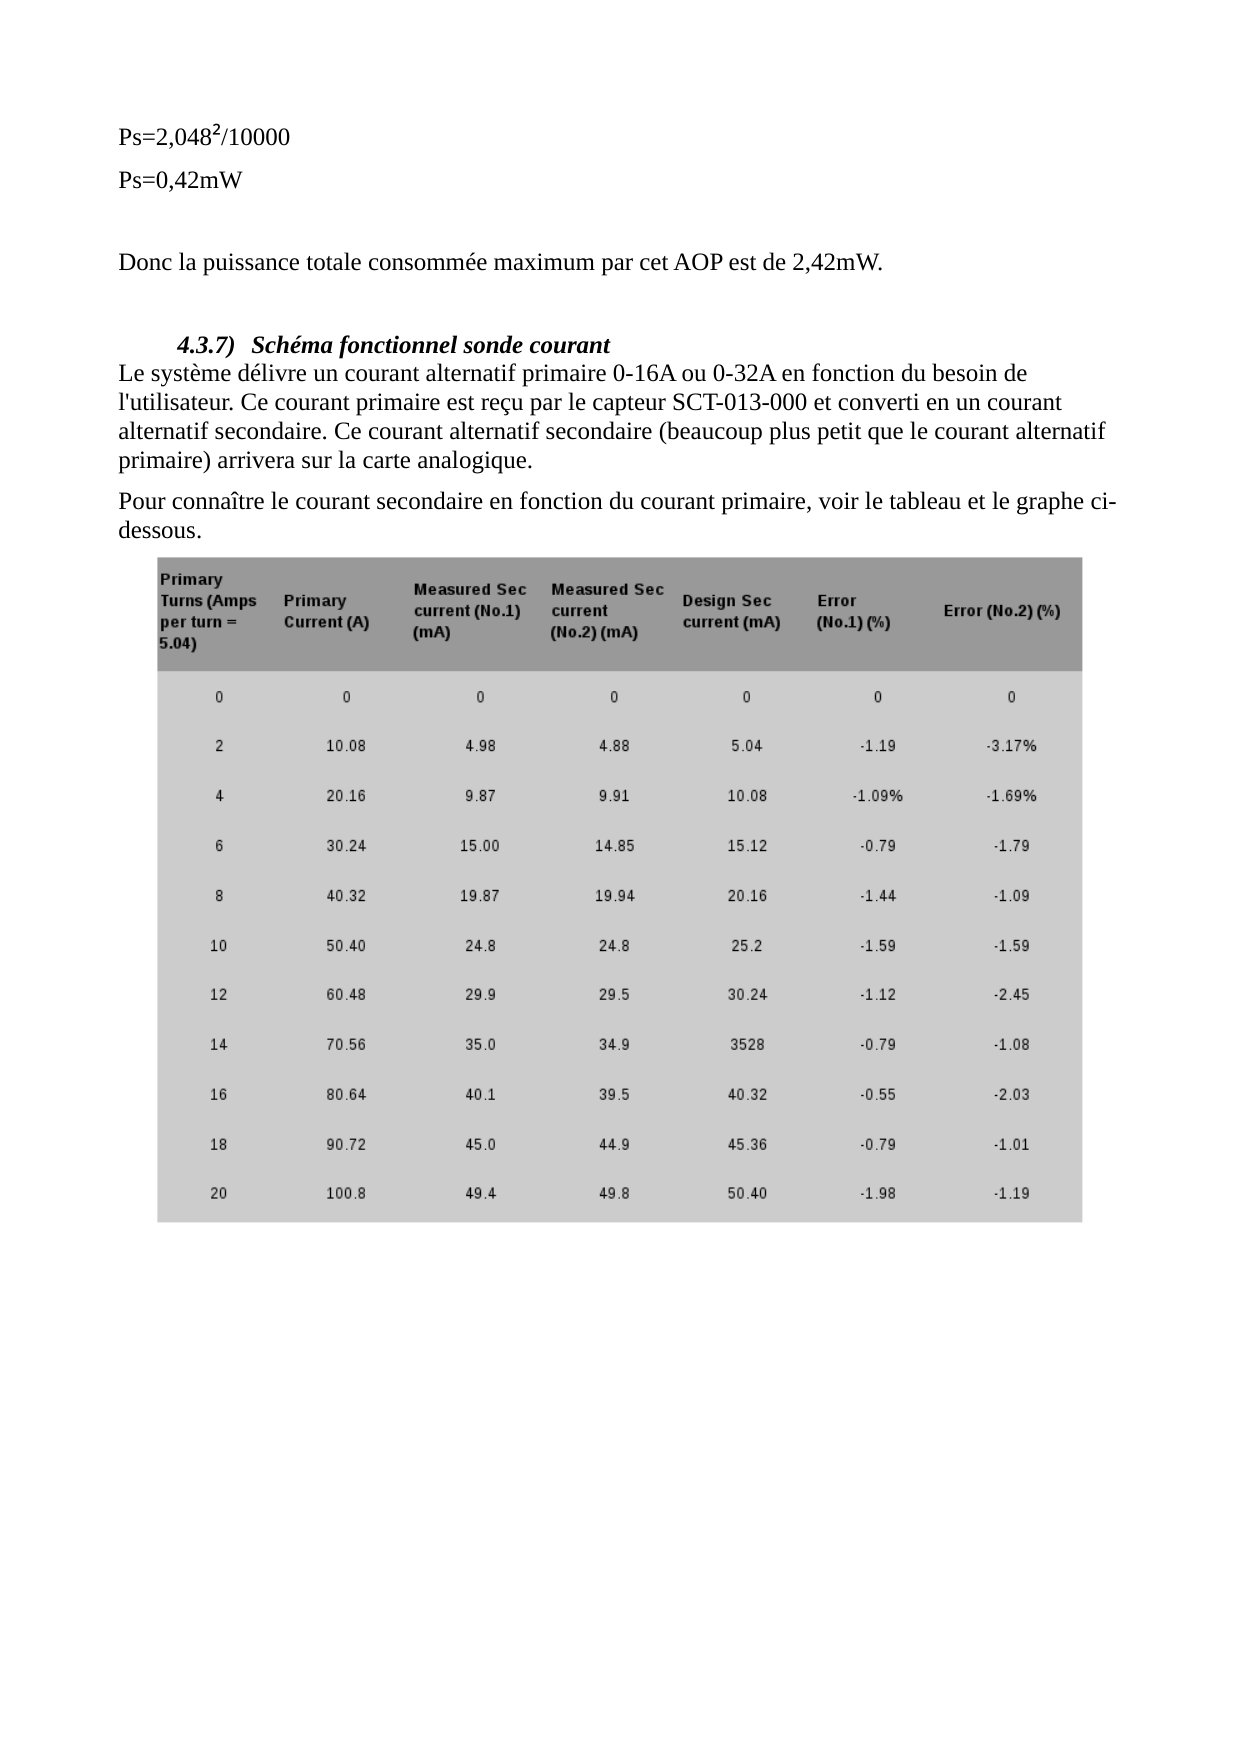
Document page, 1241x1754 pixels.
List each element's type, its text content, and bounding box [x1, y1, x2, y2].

text Ps=0,42mW [118, 165, 1122, 193]
text Le système délivre un courant alternatif primaire 0-16A ou 0-32A en fonction du besoin de l'utilisateur. Ce courant primaire est reçu par le capteur SCT-013-000 et converti en un courant alternatif secondaire. Ce courant alternatif secondaire (beaucoup plus petit que le courant alternatif primaire) arrivera sur la carte analogique. [118, 358, 1122, 473]
text Donc la puissance totale consommée maximum par cet AOP est de 2,42mW. [118, 247, 1122, 276]
text Ps=2,048²/10000 [118, 118, 1122, 152]
text Pour connaître le courant secondaire en fonction du courant primaire, voir le tableau et le graphe ci-dessous. [118, 486, 1122, 543]
subtitle Schéma fonctionnel sonde courant [177, 330, 1122, 358]
picture [155, 556, 1085, 1225]
